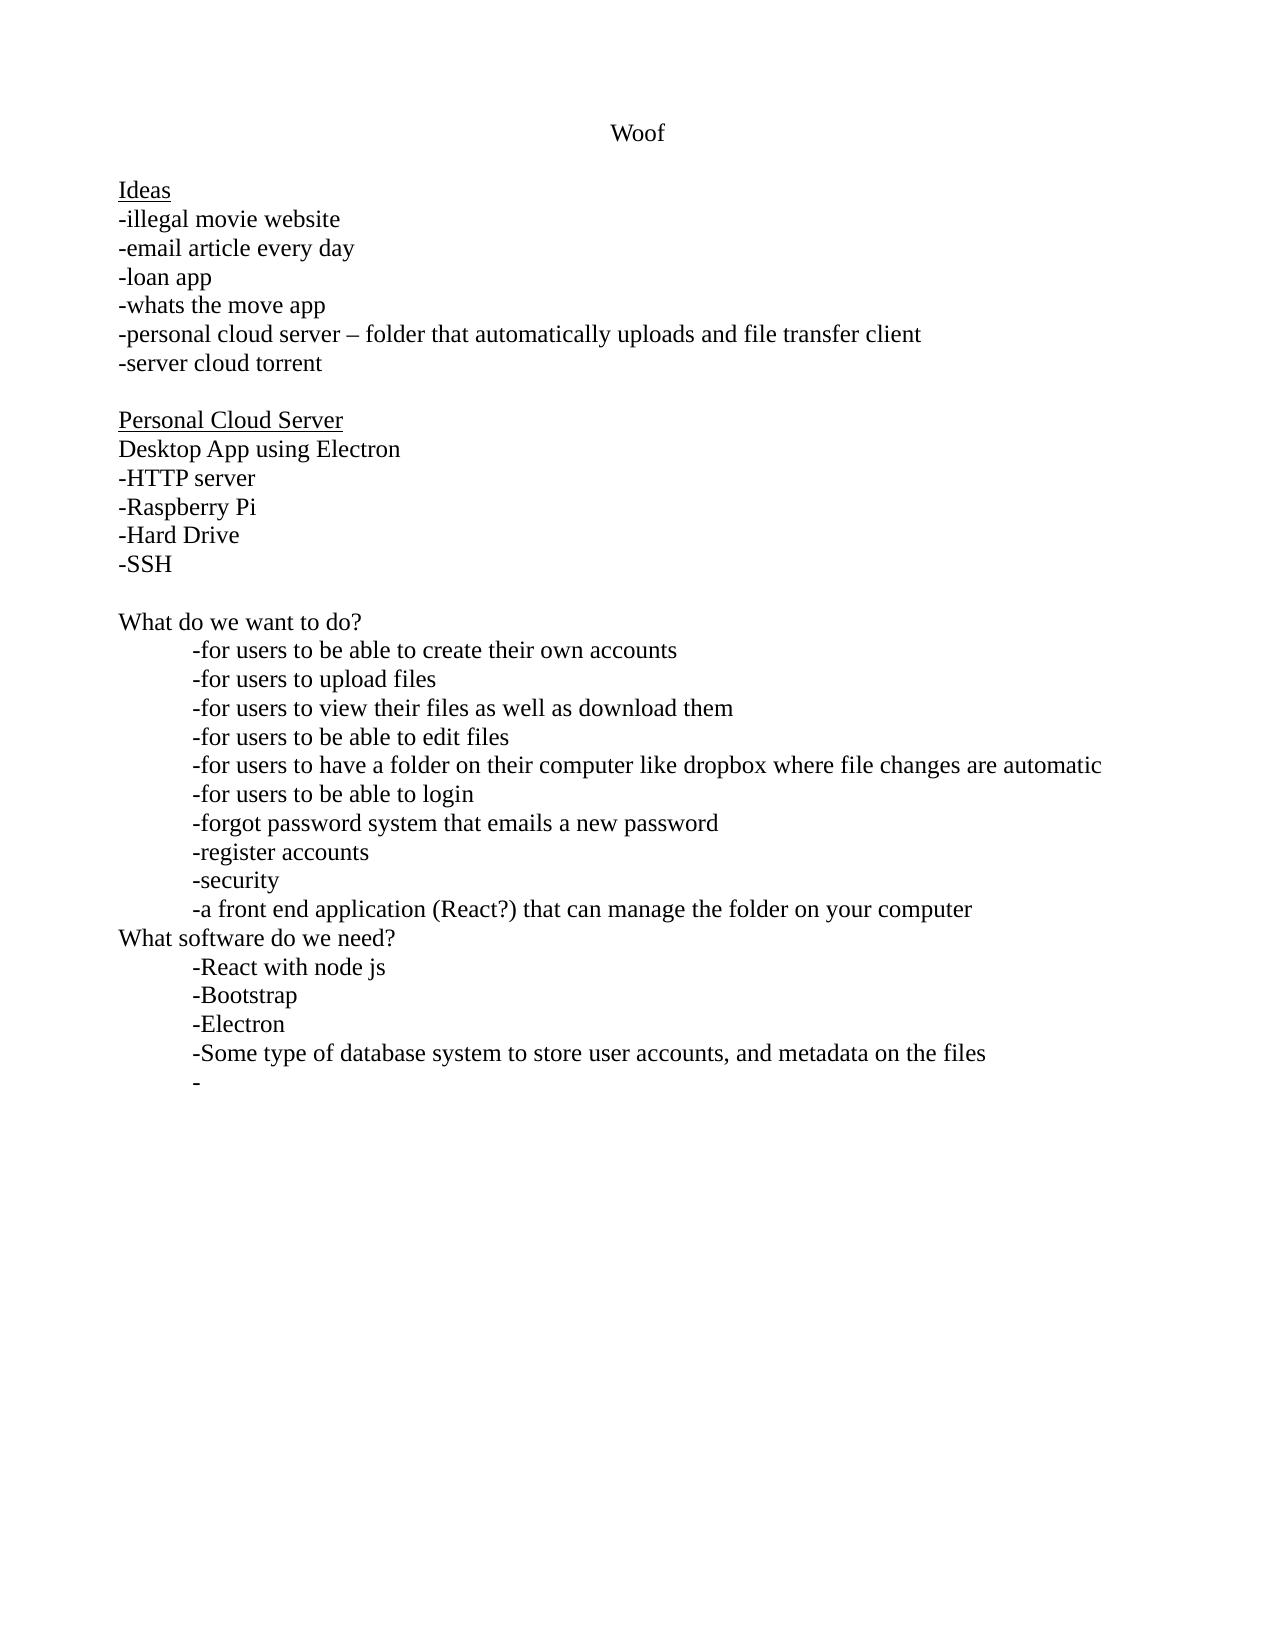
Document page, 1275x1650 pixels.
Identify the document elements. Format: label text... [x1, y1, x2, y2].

text -for users to be able to login [118, 779, 1157, 808]
text -for users to view their files as well as download them [118, 693, 1157, 722]
text What do we want to do? [118, 607, 1157, 636]
text -illegal movie website [118, 204, 1157, 233]
text Desktop App using Electron [118, 434, 1157, 463]
text -whats the move app [118, 291, 1157, 319]
text -loan app [118, 262, 1157, 291]
text -personal cloud server – folder that automatically uploads and file transfer client [118, 319, 1157, 348]
text -for users to be able to edit files [118, 722, 1157, 751]
text -Electron [118, 1009, 1157, 1038]
text -server cloud torrent [118, 348, 1157, 377]
text -register accounts [118, 837, 1157, 866]
text -Bootstrap [118, 981, 1157, 1009]
text -Raspberry Pi [118, 492, 1157, 521]
text Ideas [118, 176, 1157, 204]
text Personal Cloud Server [118, 406, 1157, 434]
text -for users to be able to create their own accounts [118, 636, 1157, 664]
text -Some type of database system to store user accounts, and metadata on the files [118, 1038, 1157, 1067]
text -for users to upload files [118, 664, 1157, 693]
text -a front end application (React?) that can manage the folder on your computer [118, 894, 1157, 923]
text -security [118, 866, 1157, 894]
text Woof [118, 118, 1157, 147]
text -Hard Drive [118, 521, 1157, 549]
text - [118, 1067, 1157, 1096]
text -SSH [118, 549, 1157, 578]
text -forgot password system that emails a new password [118, 808, 1157, 837]
text -email article every day [118, 233, 1157, 262]
text -for users to have a folder on their computer like dropbox where file changes are automatic [118, 751, 1157, 779]
text What software do we need? [118, 923, 1157, 952]
text -React with node js [118, 952, 1157, 981]
text -HTTP server [118, 463, 1157, 492]
